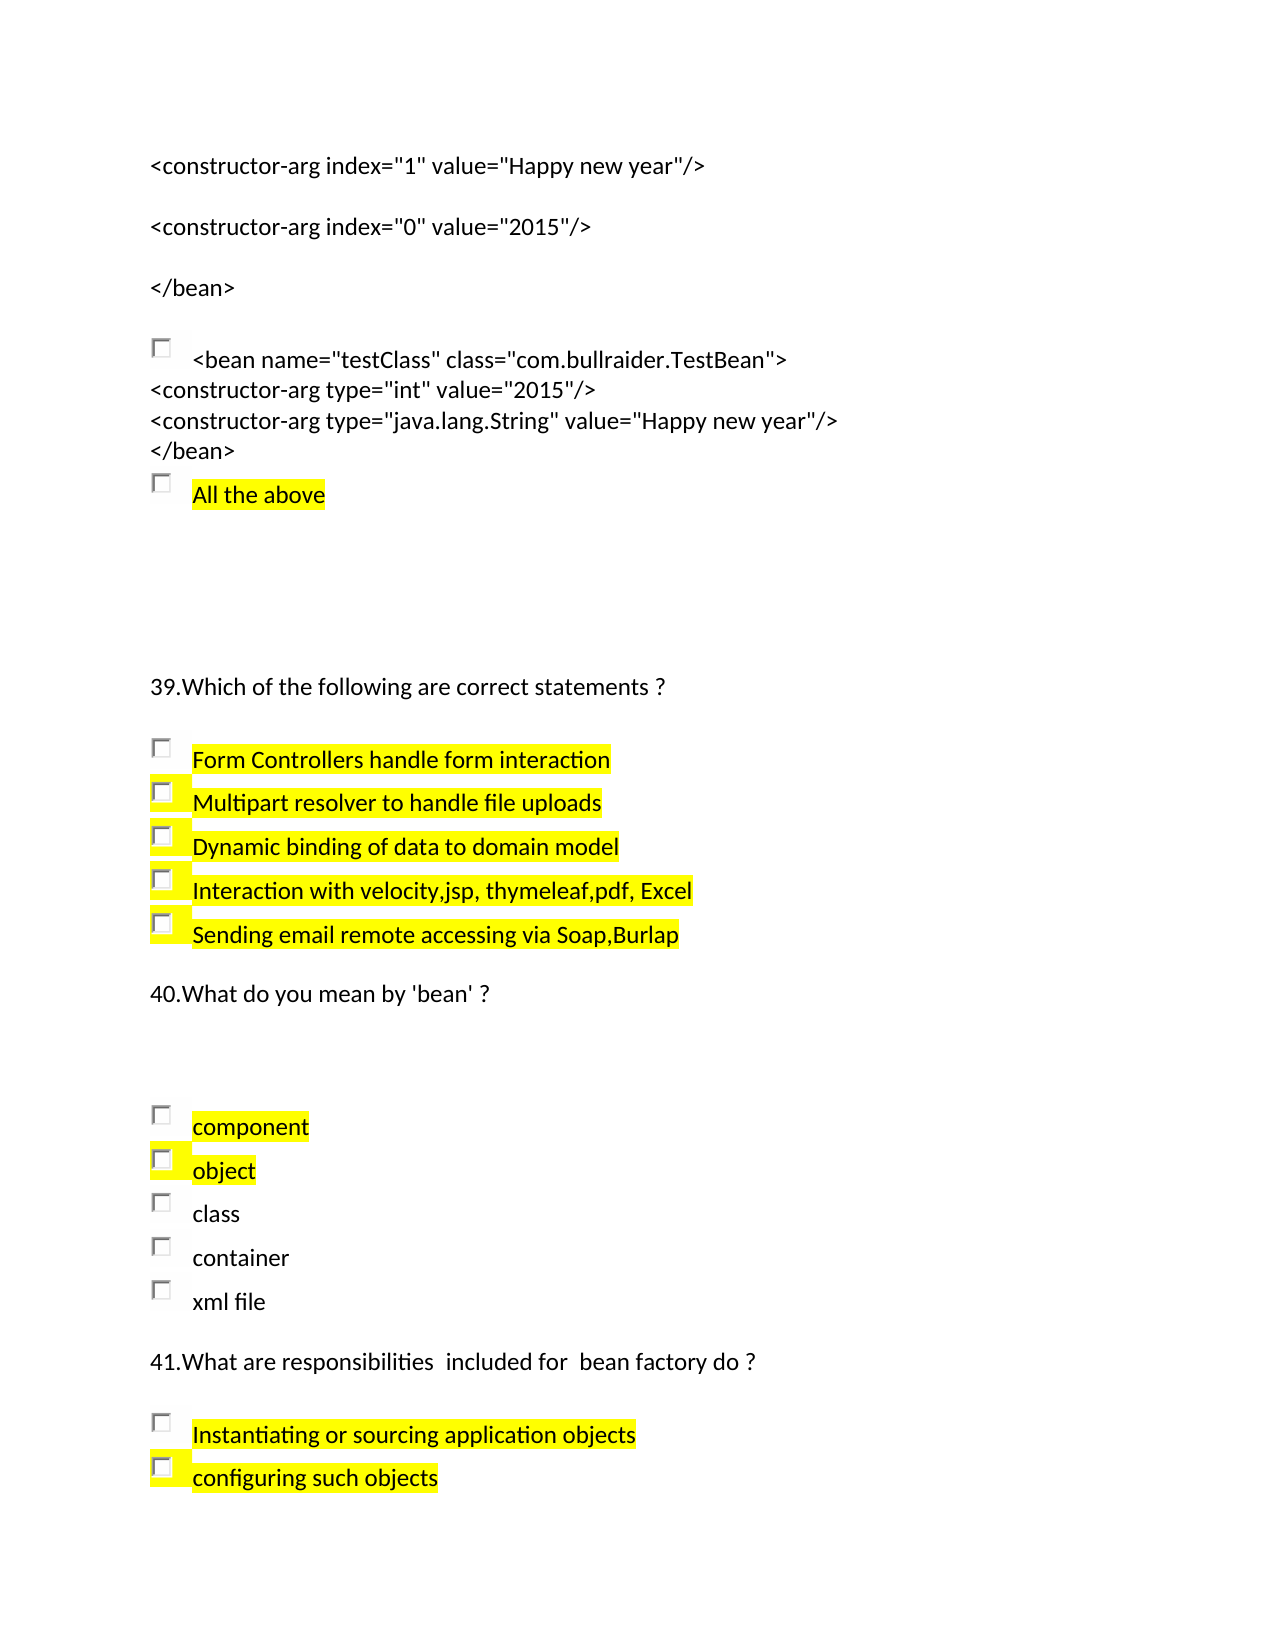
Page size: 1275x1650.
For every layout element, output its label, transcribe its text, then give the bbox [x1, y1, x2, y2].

text <bean name="testClass" class="com.bullraider.TestBean"> <constructor-arg type="int" value="2015"/> <constructor-arg type="java.lang.String" value="Happy new year"/> </bean> [150, 331, 1125, 466]
picture [150, 1097, 193, 1136]
text 40.What do you mean by 'bean' ? [150, 978, 1125, 1009]
text xml file [150, 1273, 1125, 1317]
text component [150, 1098, 1125, 1142]
picture [150, 1405, 193, 1443]
text 39.Which of the following are correct statements ? [150, 671, 1125, 701]
picture [150, 330, 193, 369]
text Interaction with velocity,jsp, thymeleaf,pdf, Excel [150, 862, 1125, 906]
text <constructor-arg index="1" value="Happy new year"/> <constructor-arg index="0" value="2015"/> </bean> [150, 150, 1125, 331]
text class [150, 1185, 1125, 1229]
text configuring such objects [150, 1449, 1125, 1493]
text Dynamic binding of data to domain model [150, 818, 1125, 862]
picture [150, 1272, 193, 1311]
picture [150, 905, 193, 944]
text 41.What are responsibilities included for bean factory do ? [150, 1346, 1125, 1376]
text Instantiating or sourcing application objects [150, 1406, 1125, 1449]
picture [150, 1449, 193, 1487]
text object [150, 1142, 1125, 1185]
text Multipart resolver to handle file uploads [150, 774, 1125, 818]
picture [150, 1185, 193, 1223]
text Sending email remote accessing via Soap,Burlap [150, 906, 1125, 949]
picture [150, 818, 193, 856]
picture [150, 730, 193, 769]
picture [150, 774, 193, 812]
picture [150, 1229, 193, 1267]
picture [150, 1141, 193, 1180]
text All the above [150, 466, 1125, 510]
text Form Controllers handle form interaction [150, 731, 1125, 774]
picture [150, 861, 193, 900]
picture [150, 466, 193, 504]
text container [150, 1229, 1125, 1273]
